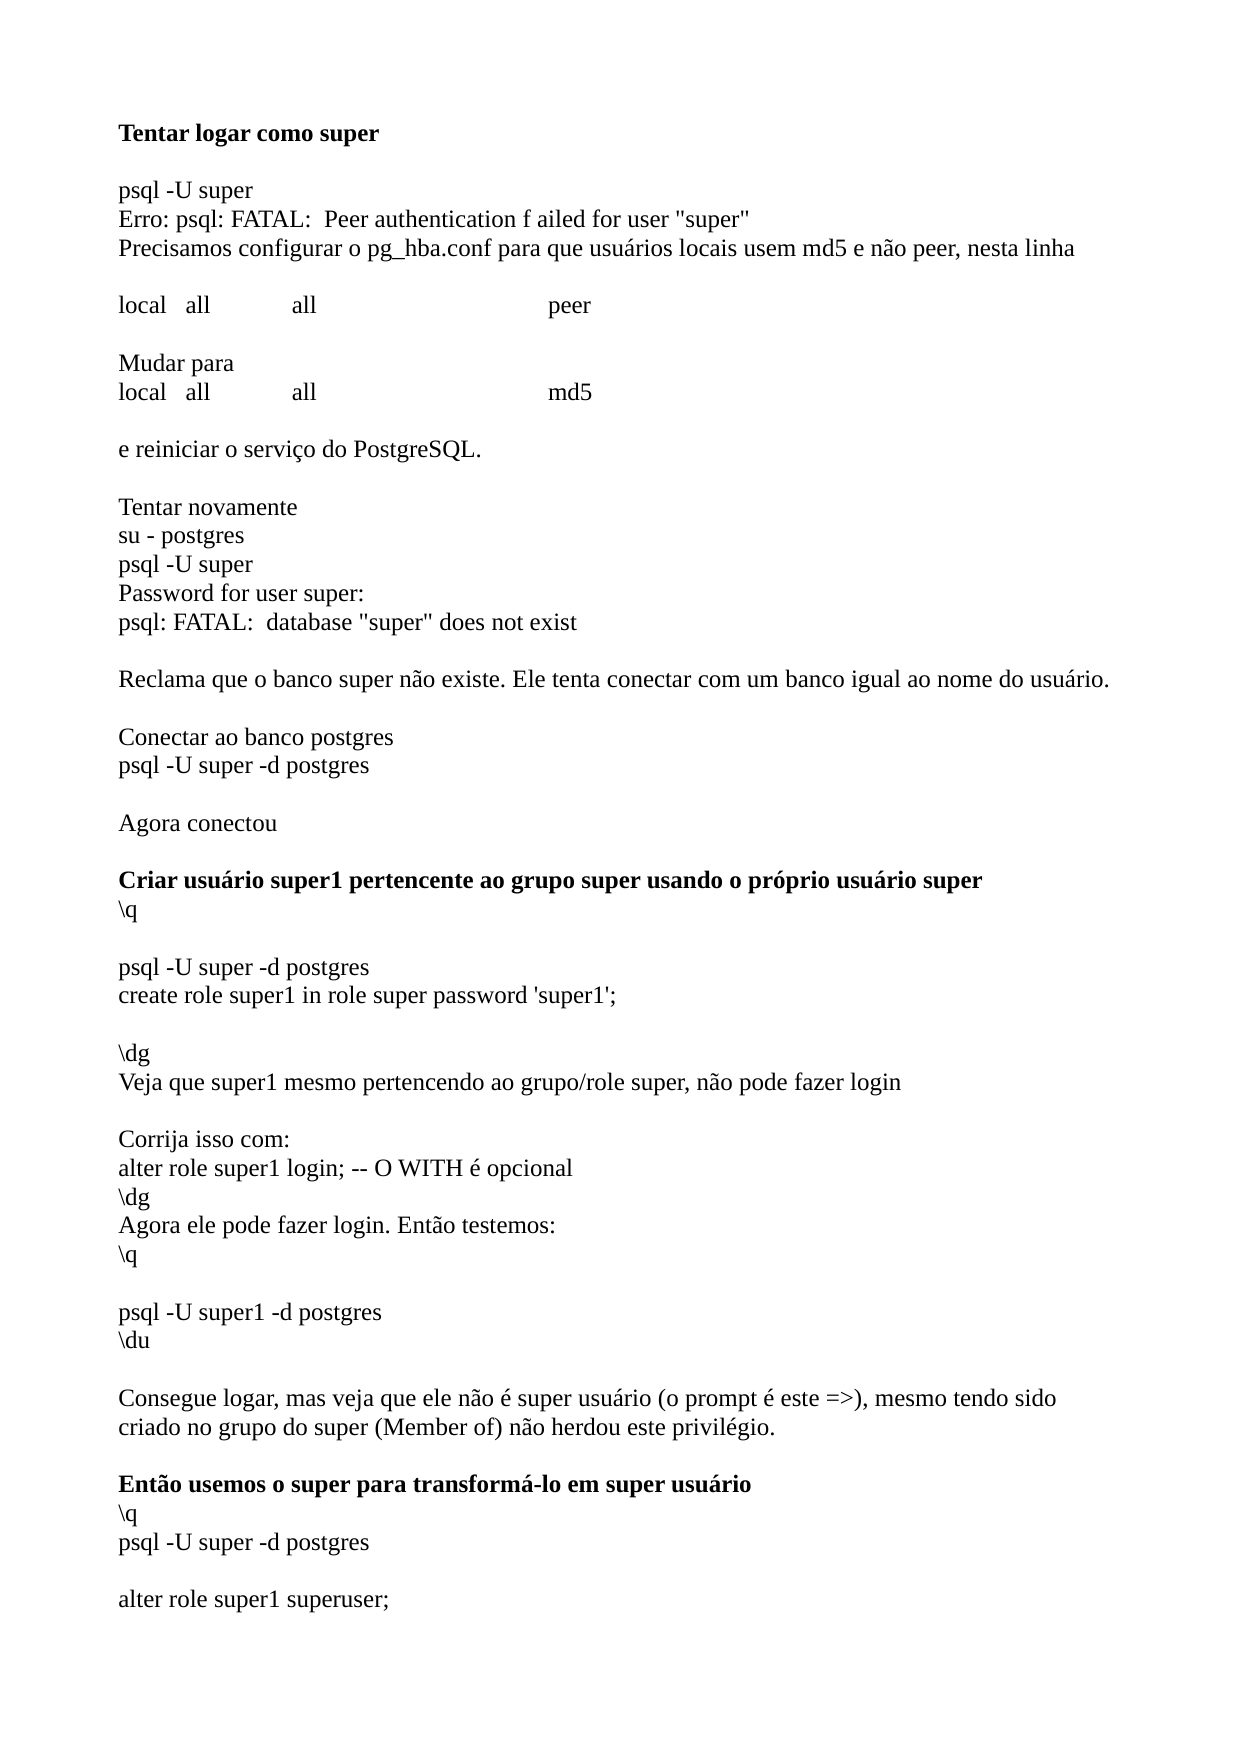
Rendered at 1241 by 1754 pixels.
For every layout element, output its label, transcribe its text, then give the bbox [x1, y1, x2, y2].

text psql -U super [118, 549, 1122, 578]
text \du [118, 1326, 1122, 1354]
text \dg [118, 1038, 1122, 1067]
text Agora ele pode fazer login. Então testemos: [118, 1211, 1122, 1239]
text e reiniciar o serviço do PostgreSQL. [118, 434, 1122, 463]
text Agora conectou [118, 808, 1122, 837]
text Conectar ao banco postgres [118, 722, 1122, 751]
text Reclama que o banco super não existe. Ele tenta conectar com um banco igual ao nome do usuário. [118, 664, 1122, 693]
text su - postgres [118, 521, 1122, 549]
text Tentar novamente [118, 492, 1122, 521]
text psql -U super -d postgres [118, 1527, 1122, 1556]
text Consegue logar, mas veja que ele não é super usuário (o prompt é este =>), mesmo tendo sido criado no grupo do super (Member of) não herdou este privilégio. [118, 1383, 1122, 1441]
text create role super1 in role super password 'super1'; [118, 981, 1122, 1009]
text Veja que super1 mesmo pertencendo ao grupo/role super, não pode fazer login [118, 1067, 1122, 1096]
text psql -U super -d postgres [118, 952, 1122, 981]
text psql: FATAL: database "super" does not exist [118, 607, 1122, 636]
text alter role super1 superuser; [118, 1584, 1122, 1613]
text Password for user super: [118, 578, 1122, 607]
text psql -U super [118, 176, 1122, 204]
text Precisamos configurar o pg_hba.conf para que usuários locais usem md5 e não peer, nesta linha [118, 233, 1122, 262]
text local all all peer [118, 291, 1122, 319]
text \q [118, 1498, 1122, 1527]
text psql -U super1 -d postgres [118, 1297, 1122, 1326]
text Então usemos o super para transformá-lo em super usuário [118, 1469, 1122, 1498]
text \q [118, 1239, 1122, 1268]
text \dg [118, 1182, 1122, 1211]
text psql -U super -d postgres [118, 751, 1122, 779]
text Mudar para [118, 348, 1122, 377]
text local all all md5 [118, 377, 1122, 406]
text Tentar logar como super [118, 118, 1122, 147]
text Erro: psql: FATAL: Peer authentication f ailed for user "super" [118, 204, 1122, 233]
text Corrija isso com: [118, 1124, 1122, 1153]
text alter role super1 login; -- O WITH é opcional [118, 1153, 1122, 1182]
text Criar usuário super1 pertencente ao grupo super usando o próprio usuário super [118, 866, 1122, 894]
text \q [118, 894, 1122, 923]
